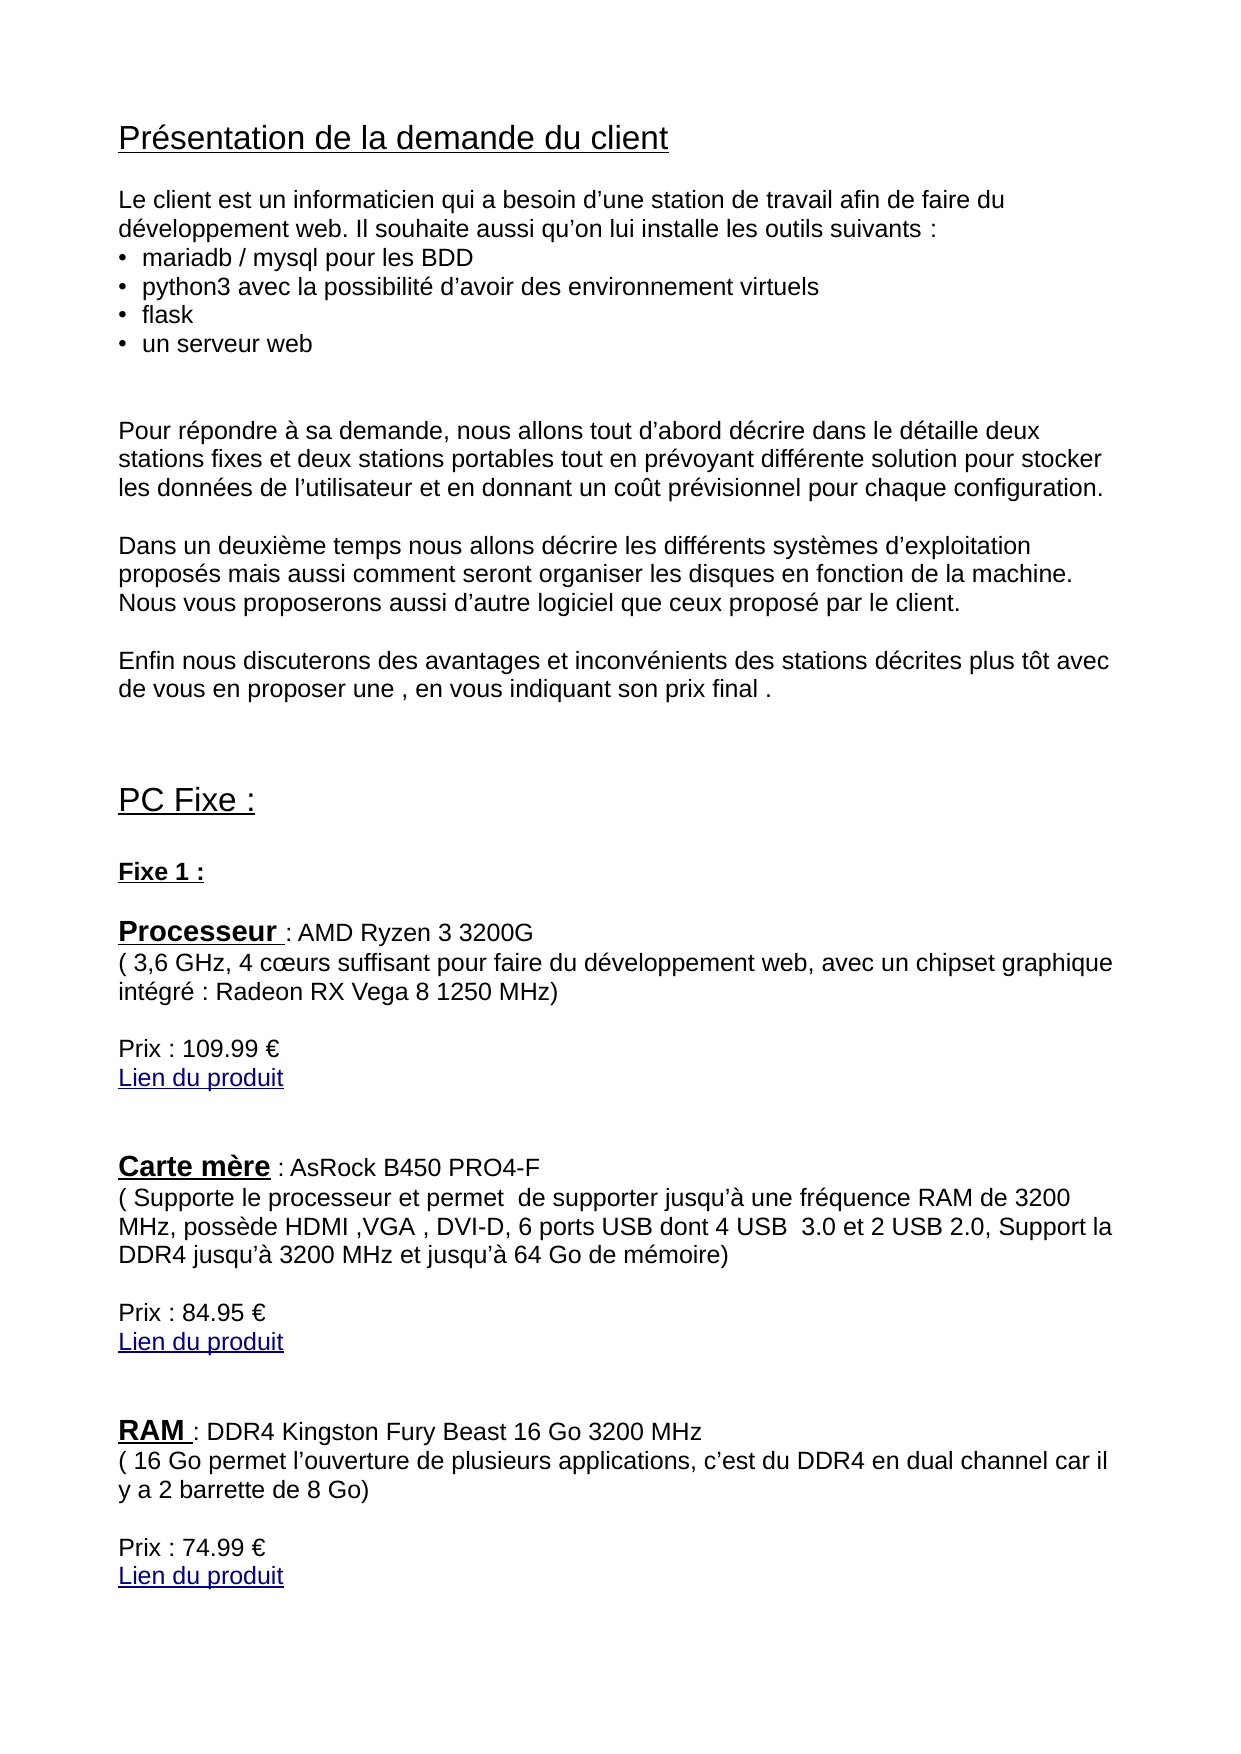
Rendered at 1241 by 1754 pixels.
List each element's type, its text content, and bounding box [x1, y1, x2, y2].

text Processeur : AMD Ryzen 3 3200G [118, 914, 1122, 948]
text Lien du produit [118, 1063, 1122, 1092]
text Prix : 74.99 € [118, 1533, 1122, 1561]
list python3 avec la possibilité d’avoir des environnement virtuels [118, 272, 1122, 301]
text Lien du produit [118, 1327, 1122, 1355]
text Prix : 109.99 € [118, 1034, 1122, 1063]
text PC Fixe : [118, 780, 1122, 818]
list flask [118, 301, 1122, 329]
text Présentation de la demande du client [118, 118, 1122, 157]
text Carte mère : AsRock B450 PRO4-F [118, 1149, 1122, 1183]
text ( Supporte le processeur et permet de supporter jusqu’à une fréquence RAM de 3200 MHz, possède HDMI ,VGA , DVI-D, 6 ports USB dont 4 USB 3.0 et 2 USB 2.0, Support la DDR4 jusqu’à 3200 MHz et jusqu’à 64 Go de mémoire) [118, 1183, 1122, 1269]
text Fixe 1 : [118, 857, 1122, 886]
text Lien du produit [118, 1561, 1122, 1590]
list mariadb / mysql pour les BDD [118, 243, 1122, 272]
text Dans un deuxième temps nous allons décrire les différents systèmes d’exploitation proposés mais aussi comment seront organiser les disques en fonction de la machine. Nous vous proposerons aussi d’autre logiciel que ceux proposé par le client. [118, 531, 1122, 617]
list un serveur web [118, 329, 1122, 358]
text Enfin nous discuterons des avantages et inconvénients des stations décrites plus tôt avec de vous en proposer une , en vous indiquant son prix final . [118, 646, 1122, 703]
text Le client est un informaticien qui a besoin d’une station de travail afin de faire du développement web. Il souhaite aussi qu’on lui installe les outils suivants : [118, 185, 1122, 243]
text Prix : 84.95 € [118, 1298, 1122, 1327]
text RAM : DDR4 Kingston Fury Beast 16 Go 3200 MHz [118, 1413, 1122, 1446]
text ( 16 Go permet l’ouverture de plusieurs applications, c’est du DDR4 en dual channel car il y a 2 barrette de 8 Go) [118, 1446, 1122, 1504]
text Pour répondre à sa demande, nous allons tout d’abord décrire dans le détaille deux stations fixes et deux stations portables tout en prévoyant différente solution pour stocker les données de l’utilisateur et en donnant un coût prévisionnel pour chaque configuration. [118, 416, 1122, 502]
text ( 3,6 GHz, 4 cœurs suffisant pour faire du développement web, avec un chipset graphique intégré : Radeon RX Vega 8 1250 MHz) [118, 948, 1122, 1006]
